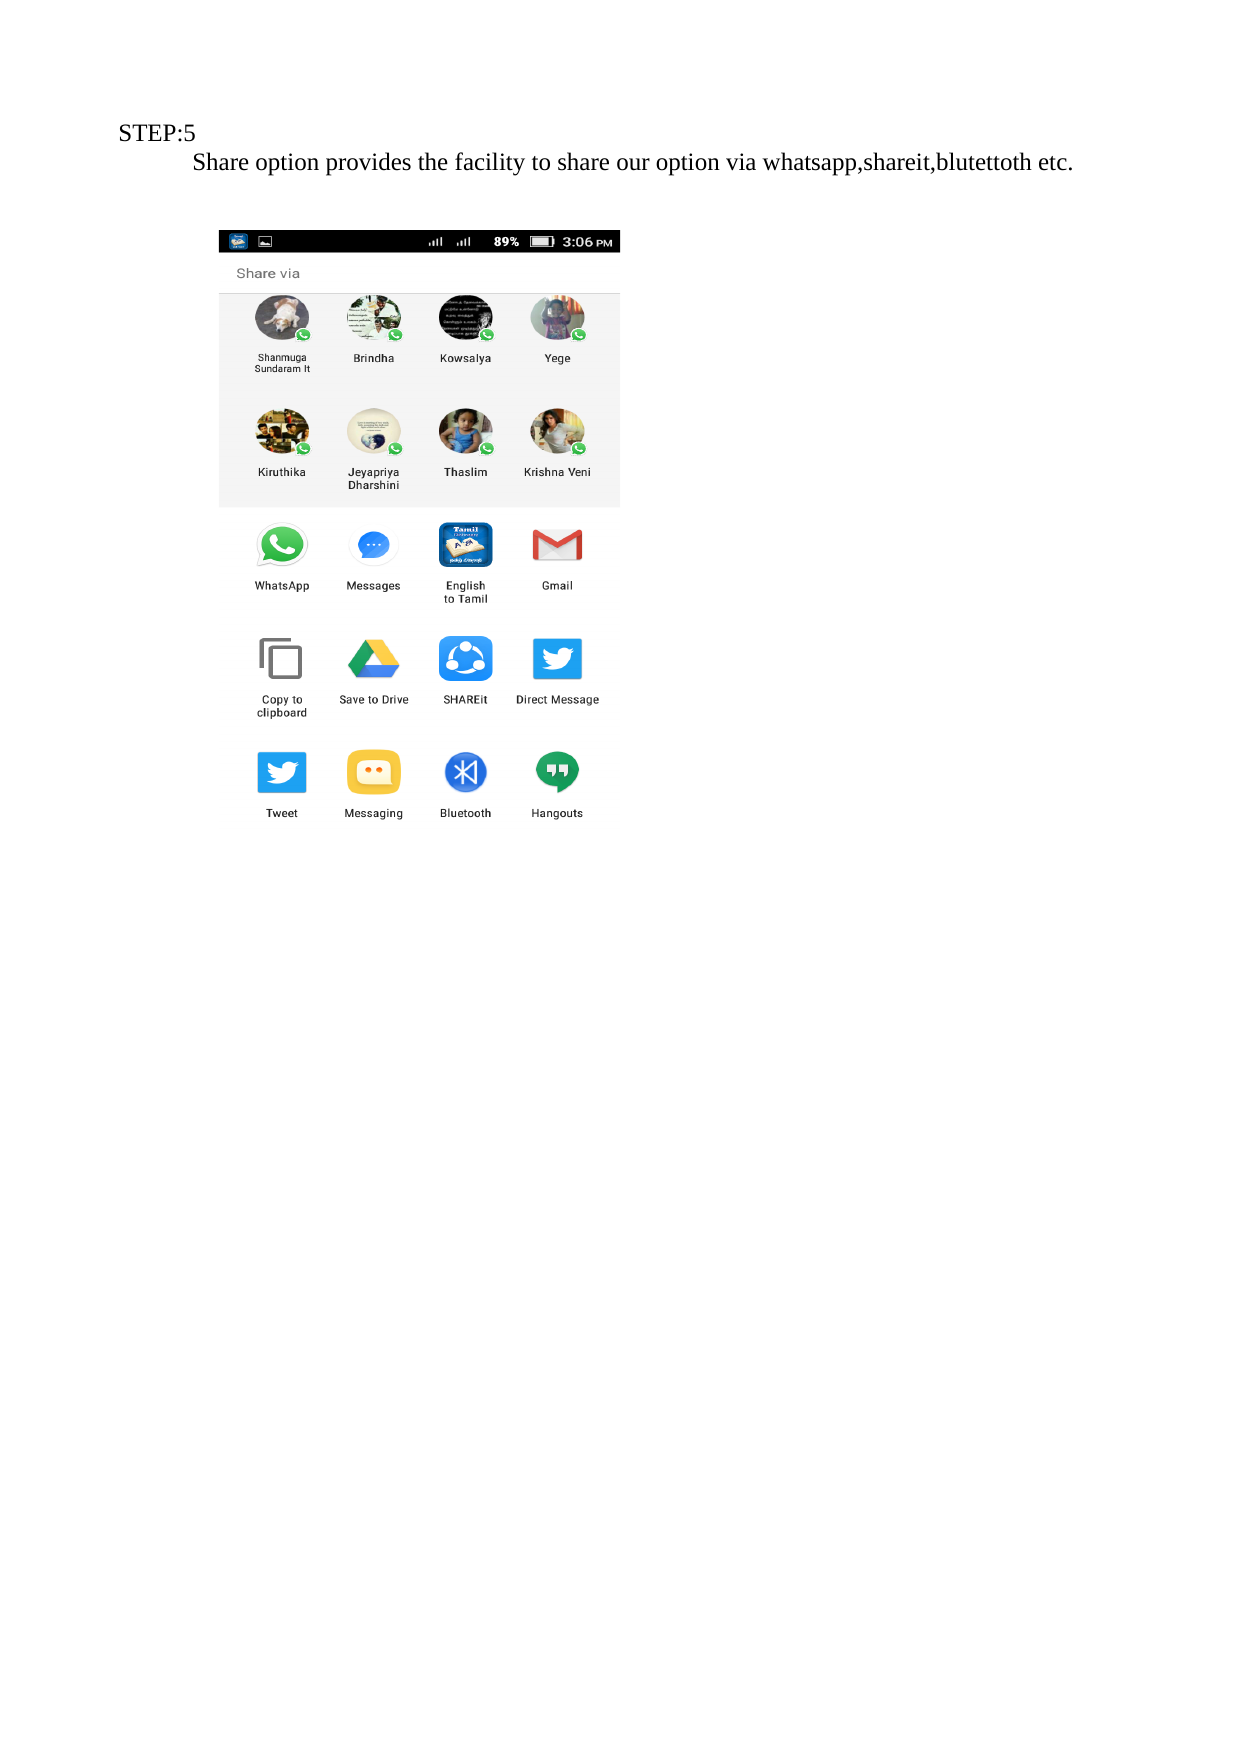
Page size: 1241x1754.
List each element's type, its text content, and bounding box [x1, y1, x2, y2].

picture [218, 230, 621, 829]
text Share option provides the facility to share our option via whatsapp,shareit,blutettoth etc. [118, 147, 1122, 176]
text STEP:5 [118, 118, 1122, 147]
